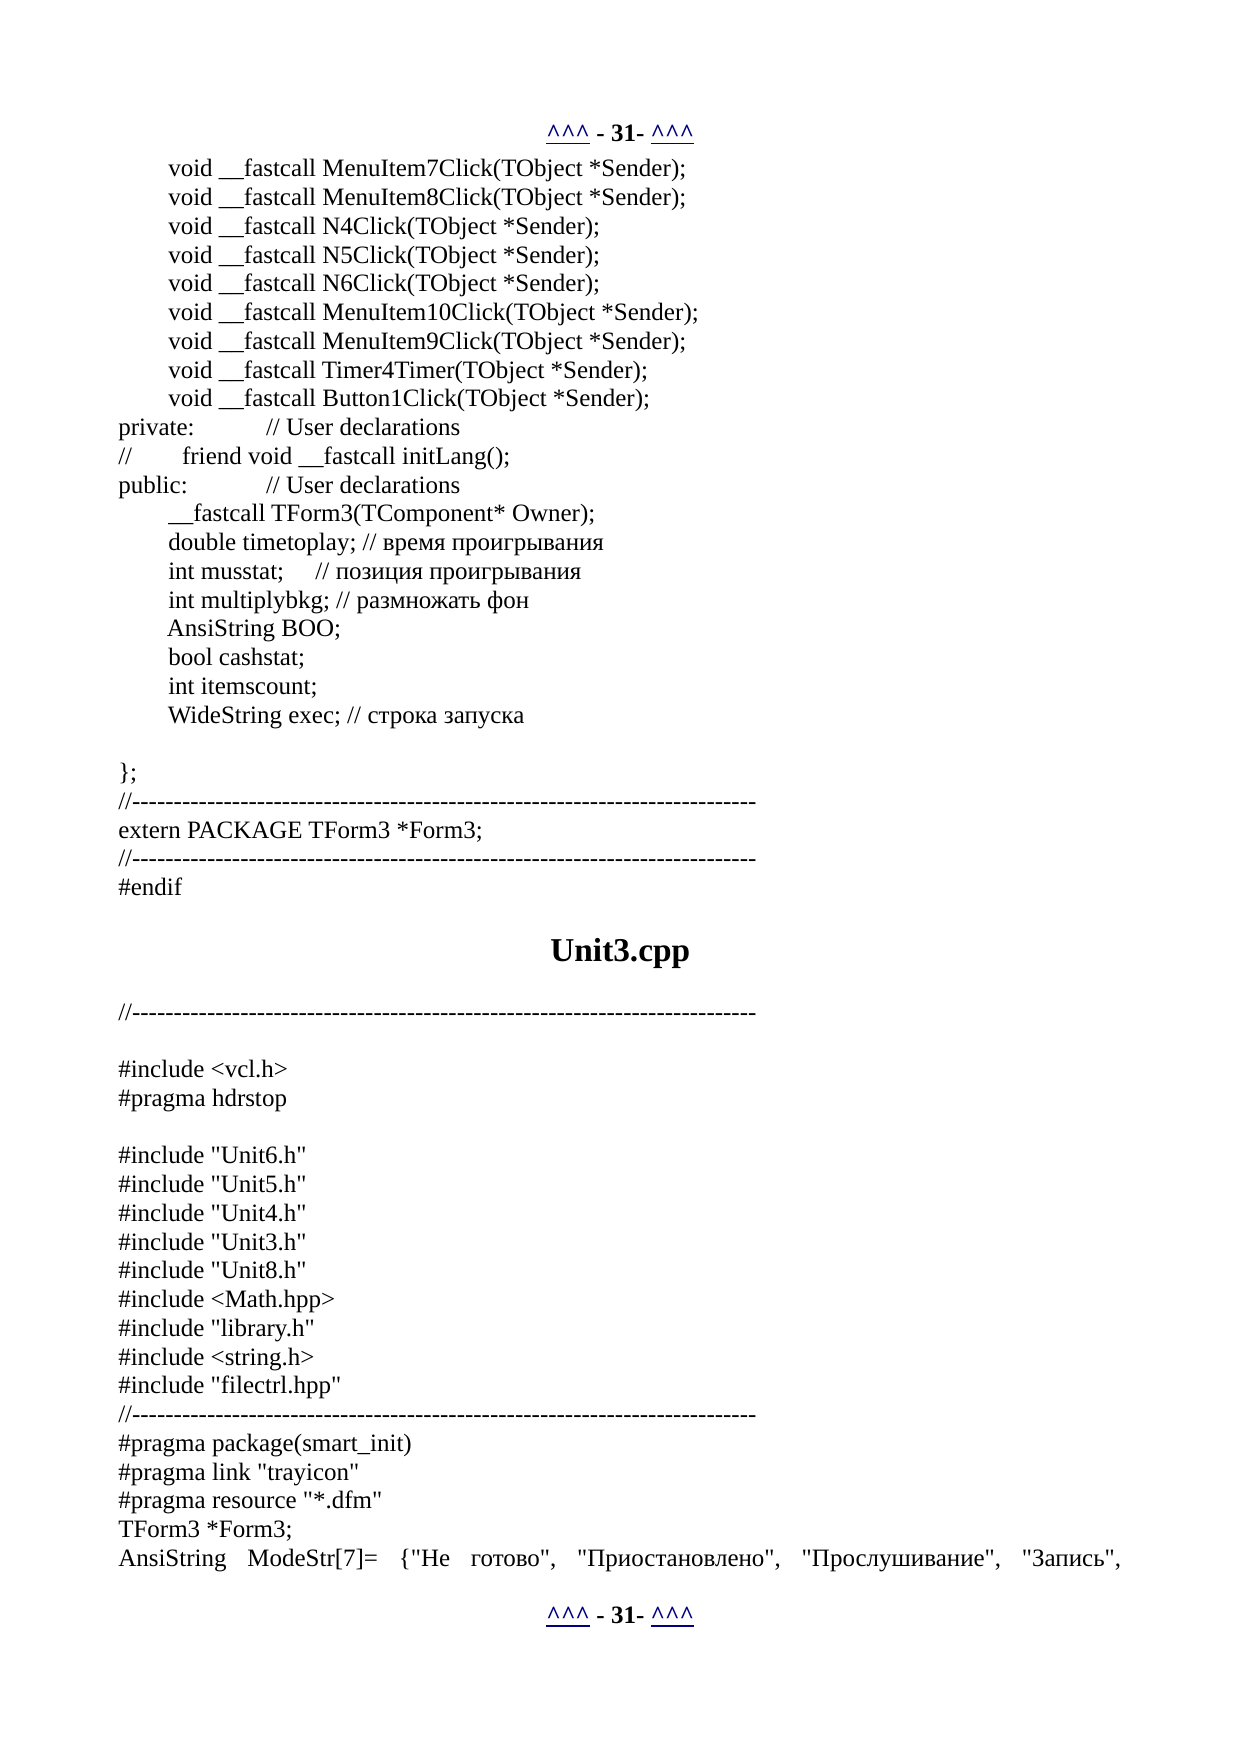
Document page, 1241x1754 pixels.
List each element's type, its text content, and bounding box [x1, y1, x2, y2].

text #pragma resource "*.dfm" [118, 1486, 1122, 1514]
text Unit3.cpp [118, 930, 1122, 968]
text AnsiString ModeStr[7]= {"Не готово", "Приостановлено", "Прослушивание", "Запись", [118, 1543, 1122, 1572]
text public: // User declarations [118, 470, 1122, 498]
text void __fastcall N4Click(TObject *Sender); [118, 211, 1122, 240]
text #include <string.h> [118, 1342, 1122, 1371]
text }; [118, 757, 1122, 786]
text void __fastcall MenuItem9Click(TObject *Sender); [118, 326, 1122, 355]
text #include "Unit5.h" [118, 1169, 1122, 1198]
text double timetoplay; // время проигрывания [118, 527, 1122, 556]
text #pragma hdrstop [118, 1083, 1122, 1112]
text void __fastcall N5Click(TObject *Sender); [118, 240, 1122, 268]
text bool cashstat; [118, 642, 1122, 671]
text void __fastcall MenuItem10Click(TObject *Sender); [118, 297, 1122, 326]
text WideString exec; // строка запуска [118, 700, 1122, 728]
text void __fastcall N6Click(TObject *Sender); [118, 268, 1122, 297]
text int musstat; // позиция проигрывания [118, 556, 1122, 585]
text #include "filectrl.hpp" [118, 1371, 1122, 1399]
text #include <vcl.h> [118, 1054, 1122, 1083]
text #pragma package(smart_init) [118, 1428, 1122, 1457]
text #include "Unit6.h" [118, 1141, 1122, 1169]
text #include "library.h" [118, 1313, 1122, 1342]
text #include <Math.hpp> [118, 1284, 1122, 1313]
text int multiplybkg; // размножать фон [118, 585, 1122, 613]
text #pragma link "trayicon" [118, 1457, 1122, 1486]
text //--------------------------------------------------------------------------- [118, 1399, 1122, 1428]
text TForm3 *Form3; [118, 1514, 1122, 1543]
text //--------------------------------------------------------------------------- [118, 997, 1122, 1026]
text #include "Unit8.h" [118, 1256, 1122, 1284]
text void __fastcall MenuItem7Click(TObject *Sender); [118, 153, 1122, 182]
text void __fastcall Timer4Timer(TObject *Sender); [118, 355, 1122, 383]
text void __fastcall MenuItem8Click(TObject *Sender); [118, 182, 1122, 211]
text #include "Unit3.h" [118, 1227, 1122, 1256]
text void __fastcall Button1Click(TObject *Sender); [118, 383, 1122, 412]
text __fastcall TForm3(TComponent* Owner); [118, 498, 1122, 527]
text #include "Unit4.h" [118, 1198, 1122, 1227]
text //--------------------------------------------------------------------------- [118, 786, 1122, 815]
text int itemscount; [118, 671, 1122, 700]
text //--------------------------------------------------------------------------- [118, 843, 1122, 872]
text extern PACKAGE TForm3 *Form3; [118, 815, 1122, 843]
text AnsiString BOO; [118, 613, 1122, 642]
text // friend void __fastcall initLang(); [118, 441, 1122, 470]
text #endif [118, 872, 1122, 901]
text private: // User declarations [118, 412, 1122, 441]
